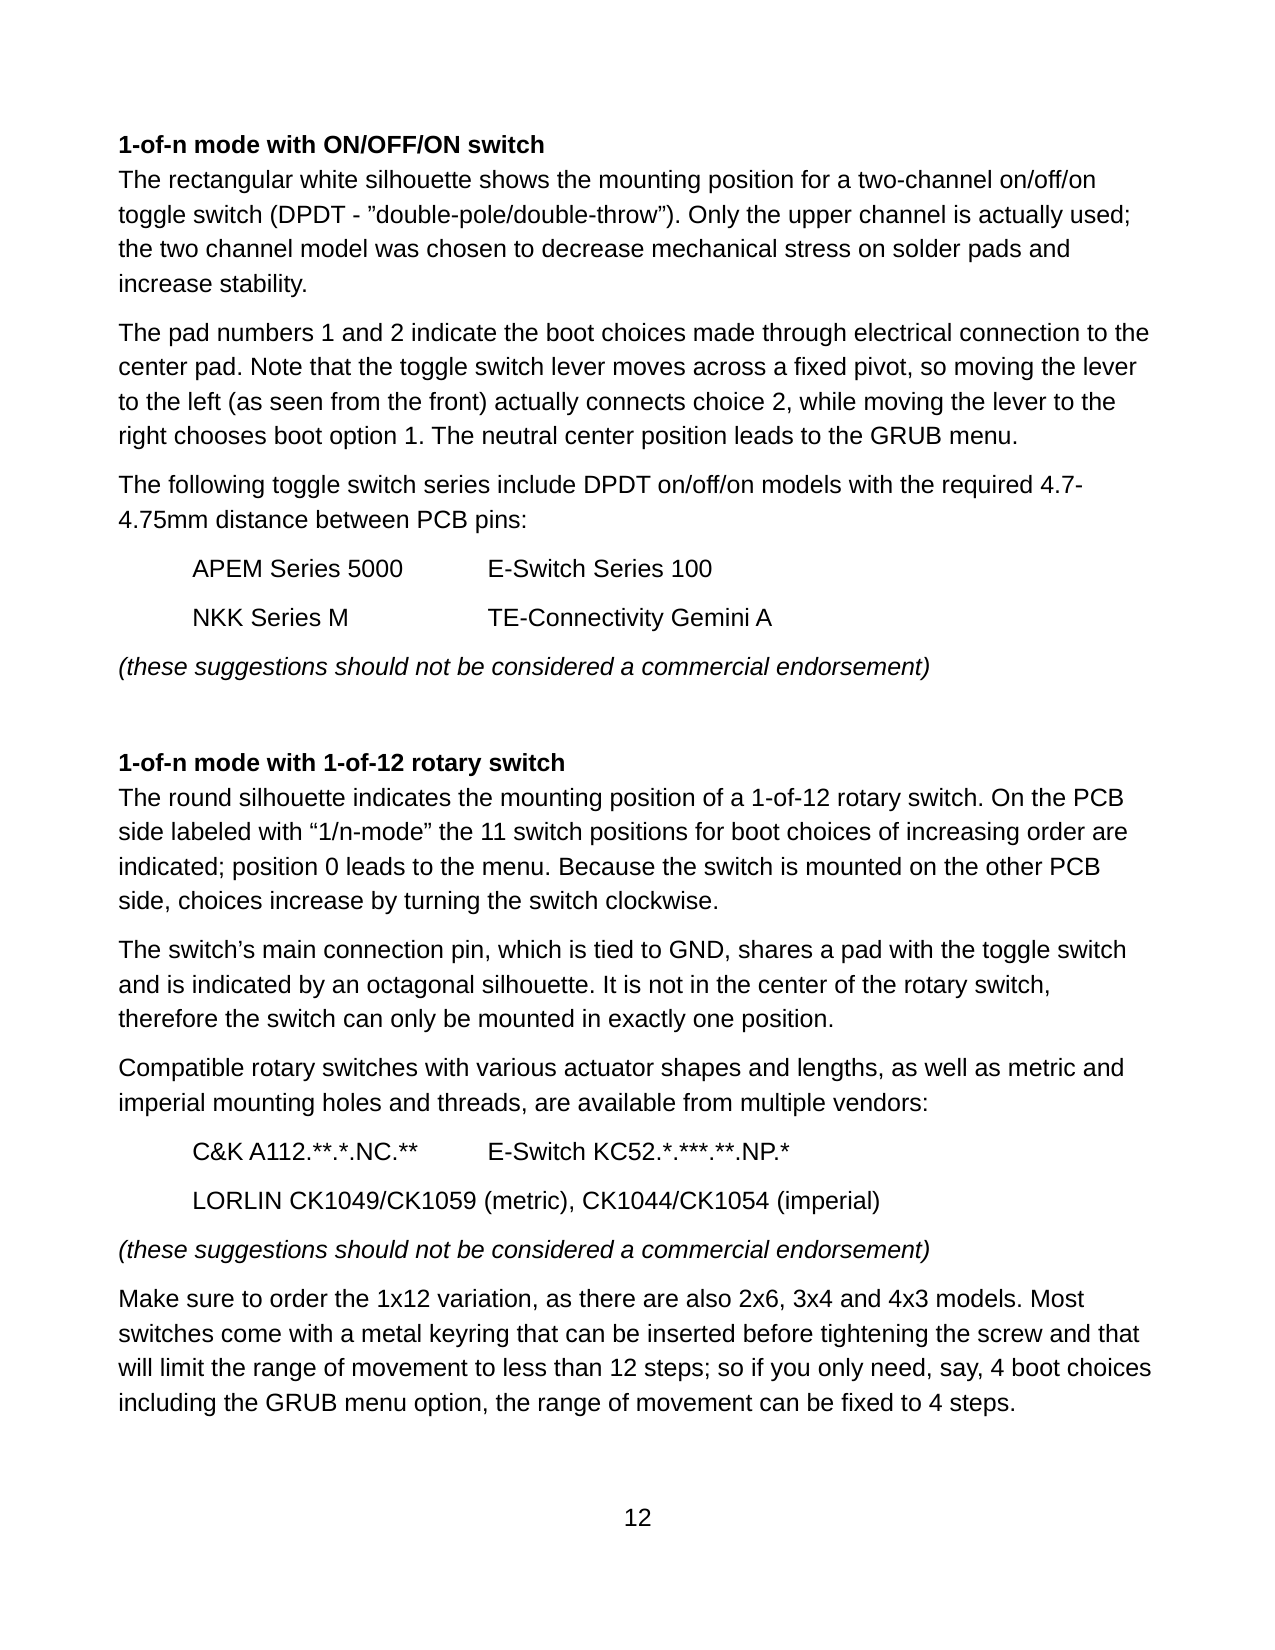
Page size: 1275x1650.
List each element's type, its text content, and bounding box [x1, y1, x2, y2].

text APEM Series 5000 E-Switch Series 100 [118, 554, 1157, 583]
text The following toggle switch series include DPDT on/off/on models with the required 4.7-4.75mm distance between PCB pins: [118, 470, 1157, 534]
text C&K A112.**.*.NC.** E-Switch KC52.*.***.**.NP.* [118, 1137, 1157, 1166]
subtitle 1-of-n mode with ON/OFF/ON switch [118, 131, 1157, 159]
text The rectangular white silhouette shows the mounting position for a two-channel on/off/on toggle switch (DPDT - ”double-pole/double-throw”). Only the upper channel is actually used; the two channel model was chosen to decrease mechanical stress on solder pads and increase stability. [118, 165, 1157, 298]
text The round silhouette indicates the mounting position of a 1-of-12 rotary switch. On the PCB side labeled with “1/n-mode” the 11 switch positions for boot choices of increasing order are indicated; position 0 leads to the menu. Because the switch is mounted on the other PCB side, choices increase by turning the switch clockwise. [118, 783, 1157, 915]
text Make sure to order the 1x12 variation, as there are also 2x6, 3x4 and 4x3 models. Most switches come with a metal keyring that can be inserted before tightening the screw and that will limit the range of movement to less than 12 steps; so if you only need, say, 4 boot choices including the GRUB menu option, the range of movement can be fixed to 4 steps. [118, 1284, 1157, 1416]
text Compatible rotary switches with various actuator shapes and lengths, as well as metric and imperial mounting holes and threads, are available from multiple vendors: [118, 1053, 1157, 1117]
text The switch’s main connection pin, which is tied to GND, shares a pad with the toggle switch and is indicated by an octagonal silhouette. It is not in the center of the rotary switch, therefore the switch can only be mounted in exactly one position. [118, 935, 1157, 1033]
text (these suggestions should not be considered a commercial endorsement) [118, 1235, 1157, 1264]
text LORLIN CK1049/CK1059 (metric), CK1044/CK1054 (imperial) [118, 1186, 1157, 1215]
subtitle 1-of-n mode with 1-of-12 rotary switch [118, 748, 1157, 777]
text NKK Series M TE-Connectivity Gemini A [118, 603, 1157, 632]
text The pad numbers 1 and 2 indicate the boot choices made through electrical connection to the center pad. Note that the toggle switch lever moves across a fixed pivot, so moving the lever to the left (as seen from the front) actually connects choice 2, while moving the lever to the right chooses boot option 1. The neutral center position leads to the GRUB menu. [118, 318, 1157, 450]
text (these suggestions should not be considered a commercial endorsement) [118, 652, 1157, 715]
